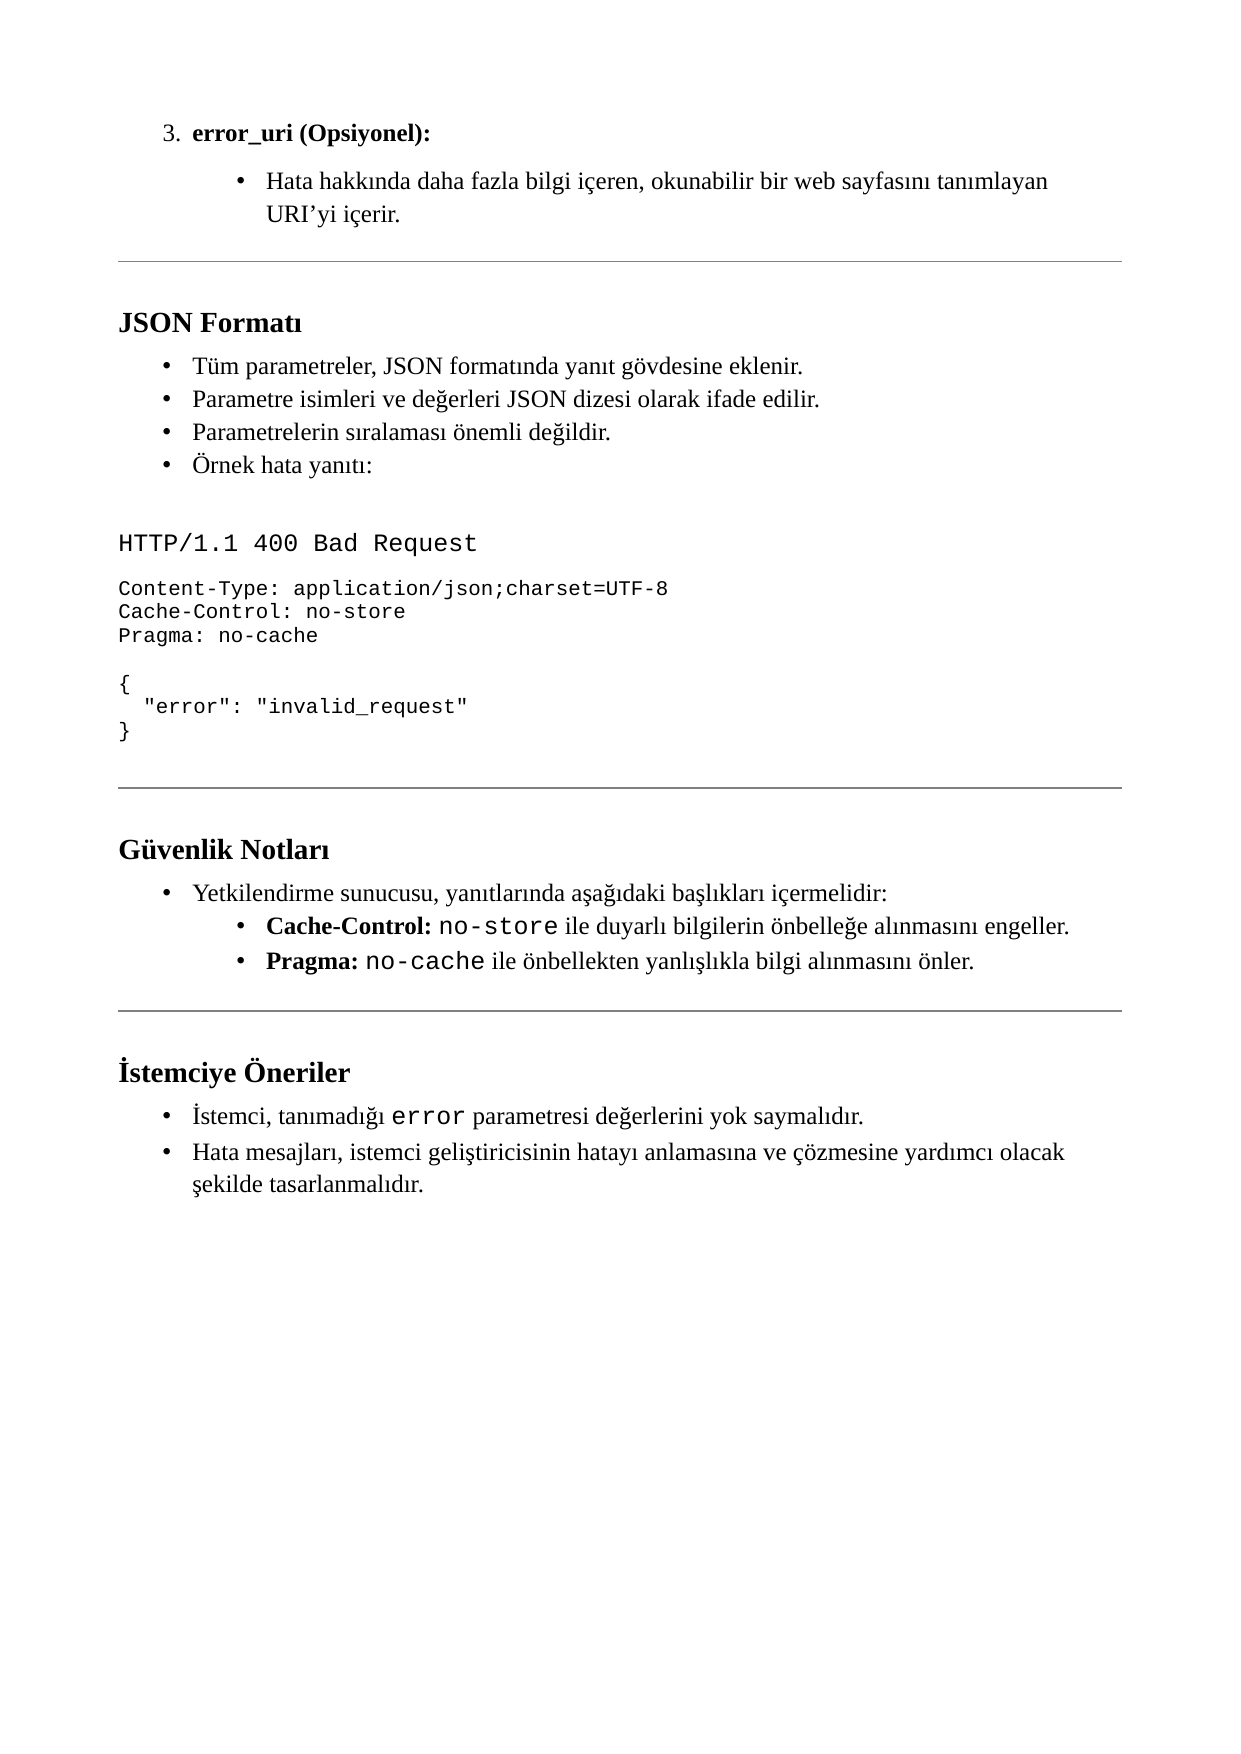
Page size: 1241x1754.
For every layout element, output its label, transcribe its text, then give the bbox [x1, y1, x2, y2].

list Hata mesajları, istemci geliştiricisinin hatayı anlamasına ve çözmesine yardımcı olacak şekilde tasarlanmalıdır. [162, 1137, 1122, 1198]
list error_uri (Opsiyonel): [162, 118, 1122, 147]
subtitle Güvenlik Notları [118, 832, 1122, 865]
text "error": "invalid_request" [118, 696, 1122, 720]
text } [118, 720, 1122, 743]
text HTTP/1.1 400 Bad Request [118, 498, 1122, 559]
list Parametre isimleri ve değerleri JSON dizesi olarak ifade edilir. [162, 384, 1122, 413]
subtitle İstemciye Öneriler [118, 1055, 1122, 1089]
subtitle JSON Formatı [118, 305, 1122, 339]
text { [118, 672, 1122, 696]
list Pragma: no-cache ile önbellekten yanlışlıkla bilgi alınmasını önler. [236, 946, 1122, 977]
text Cache-Control: no-store [118, 602, 1122, 625]
list Cache-Control: no-store ile duyarlı bilgilerin önbelleğe alınmasını engeller. [236, 911, 1122, 942]
list Hata hakkında daha fazla bilgi içeren, okunabilir bir web sayfasını tanımlayan URI’yi içerir. [236, 166, 1122, 227]
text Pragma: no-cache [118, 625, 1122, 649]
list Örnek hata yanıtı: [162, 450, 1122, 479]
text Content-Type: application/json;charset=UTF-8 [118, 578, 1122, 602]
list Tüm parametreler, JSON formatında yanıt gövdesine eklenir. [162, 351, 1122, 380]
list Yetkilendirme sunucusu, yanıtlarında aşağıdaki başlıkları içermelidir: [162, 878, 1122, 907]
list Parametrelerin sıralaması önemli değildir. [162, 417, 1122, 446]
list İstemci, tanımadığı error parametresi değerlerini yok saymalıdır. [162, 1101, 1122, 1132]
